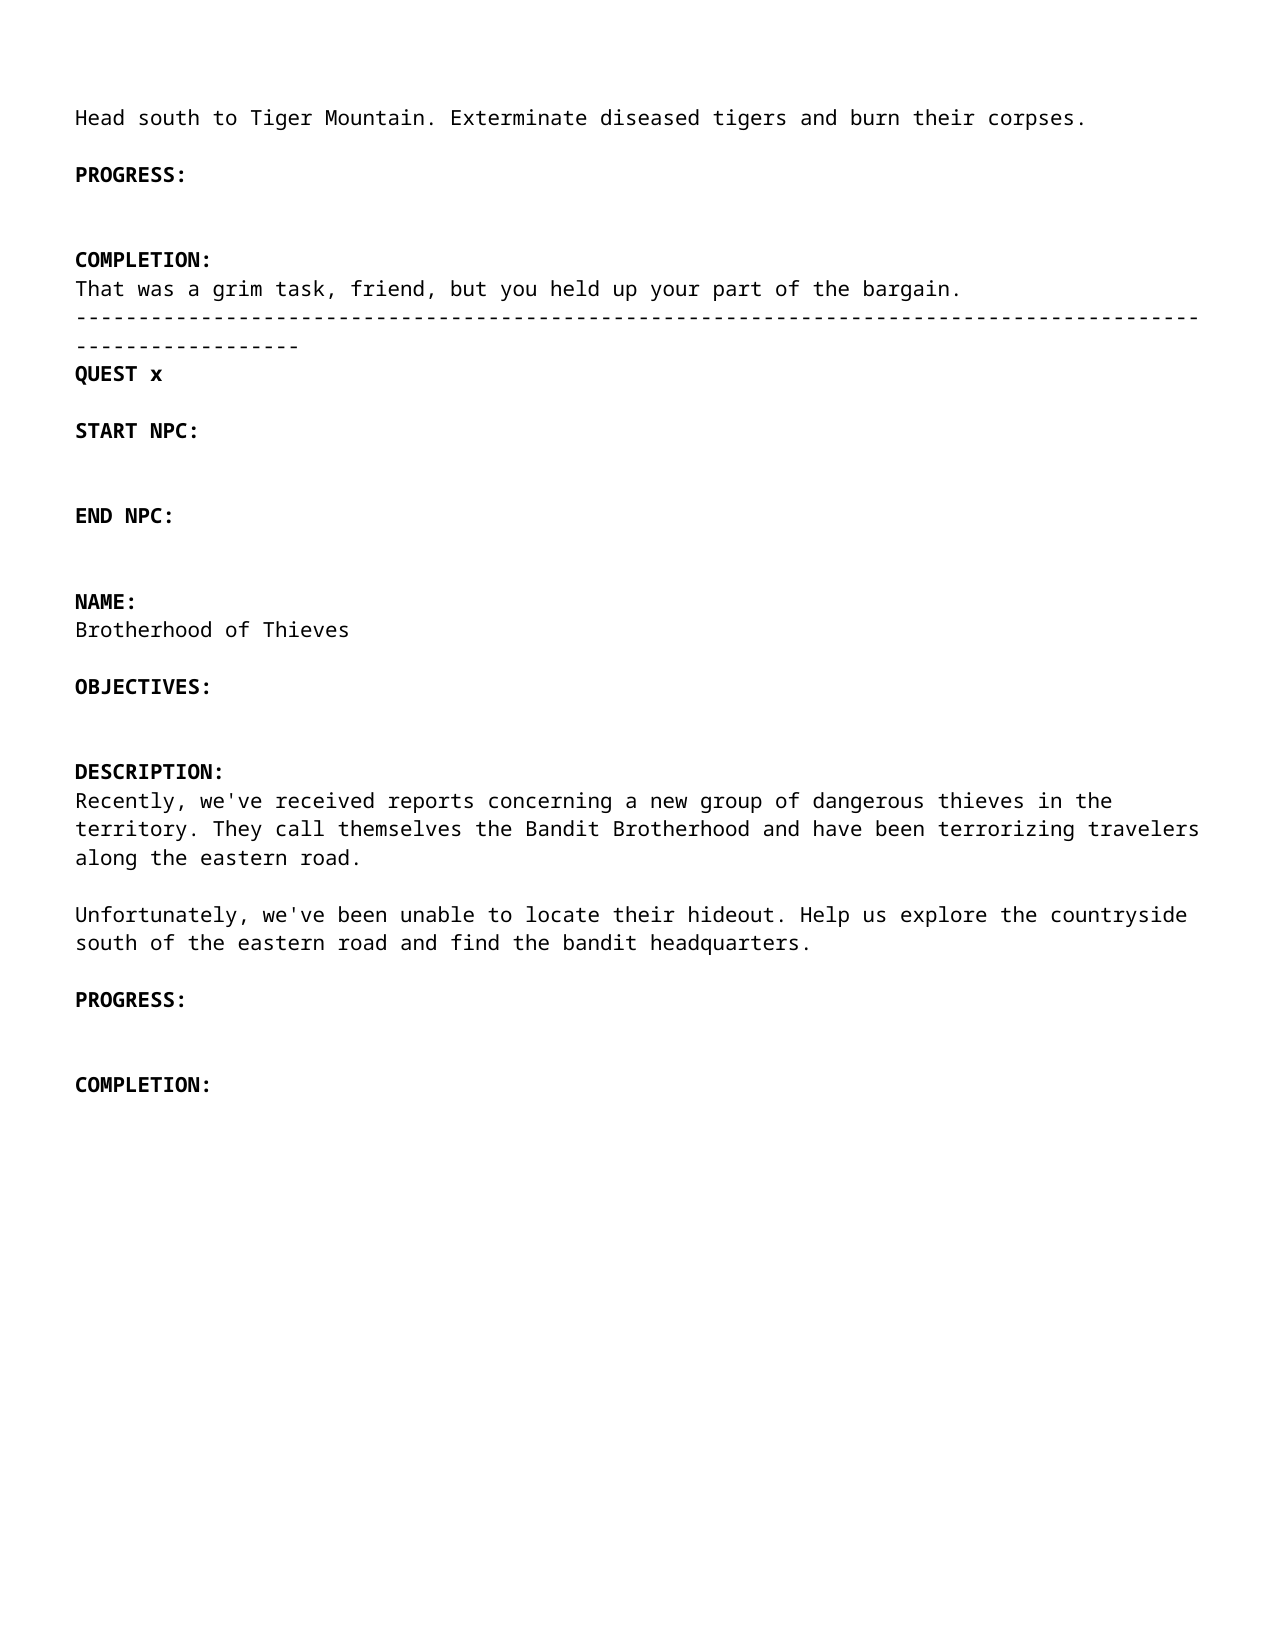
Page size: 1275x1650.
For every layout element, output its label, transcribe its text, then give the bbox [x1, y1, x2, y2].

text OBJECTIVES: [75, 672, 1200, 701]
text Unfortunately, we've been unable to locate their hideout. Help us explore the countryside south of the eastern road and find the bandit headquarters. [75, 900, 1200, 957]
text COMPLETION: [75, 1070, 1200, 1099]
text START NPC: [75, 416, 1200, 445]
text That was a grim task, friend, but you held up your part of the bargain. [75, 274, 1200, 302]
text Brotherhood of Thieves [75, 615, 1200, 644]
text QUEST x [75, 359, 1200, 388]
text END NPC: [75, 502, 1200, 530]
text NAME: [75, 587, 1200, 615]
text Recently, we've received reports concerning a new group of dangerous thieves in the territory. They call themselves the Bandit Brotherhood and have been terrorizing travelers along the eastern road. [75, 786, 1200, 871]
text PROGRESS: [75, 160, 1200, 189]
text PROGRESS: [75, 985, 1200, 1013]
text DESCRIPTION: [75, 757, 1200, 786]
text ------------------------------------------------------------------------------------------------------------ [75, 302, 1200, 359]
text Head south to Tiger Mountain. Exterminate diseased tigers and burn their corpses. [75, 103, 1200, 132]
text COMPLETION: [75, 246, 1200, 274]
